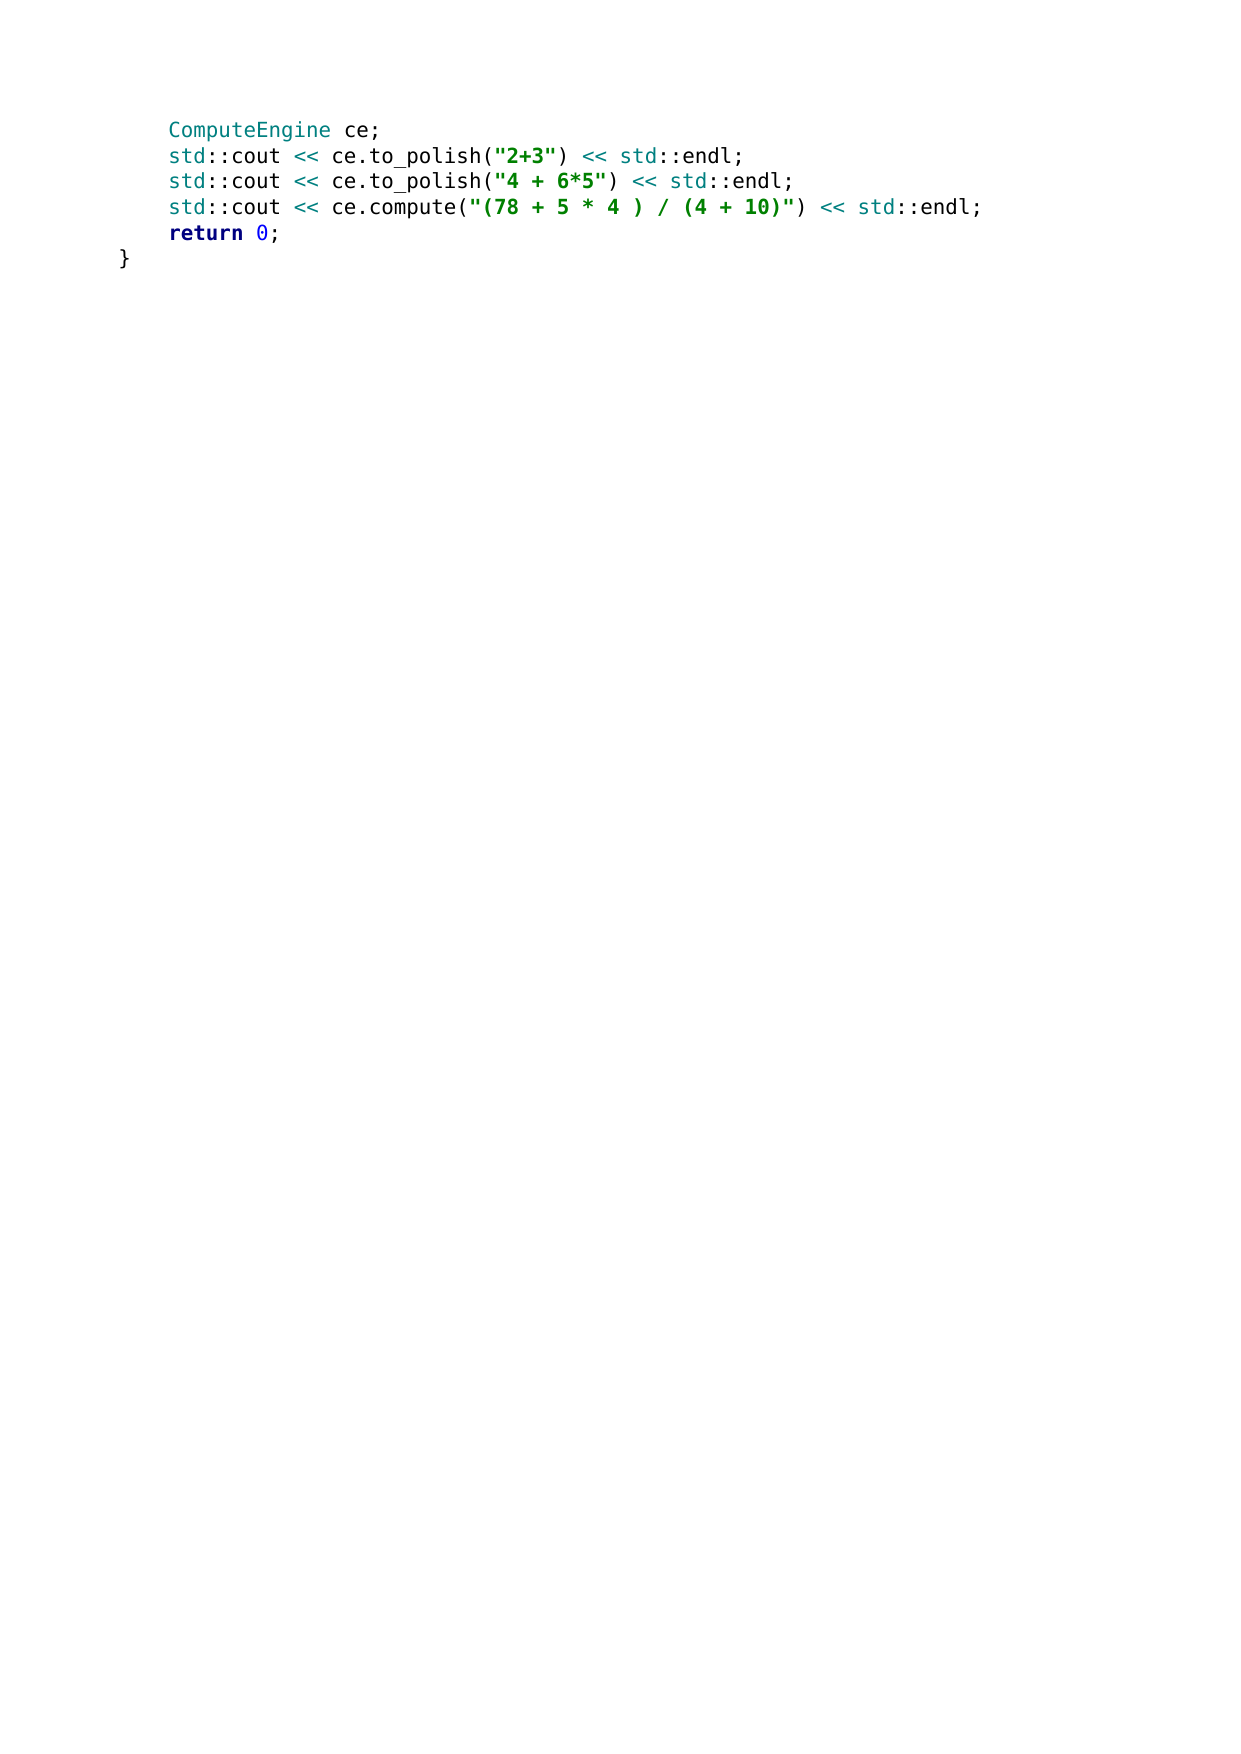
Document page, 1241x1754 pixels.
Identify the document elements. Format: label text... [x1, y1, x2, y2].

text return 0; [118, 221, 1122, 246]
text std::cout << ce.to_polish("4 + 6*5") << std::endl; [118, 169, 1122, 195]
text ComputeEngine ce; [118, 118, 1122, 144]
text std::cout << ce.compute("(78 + 5 * 4 ) / (4 + 10)") << std::endl; [118, 195, 1122, 221]
text std::cout << ce.to_polish("2+3") << std::endl; [118, 144, 1122, 169]
text } [118, 246, 1122, 271]
